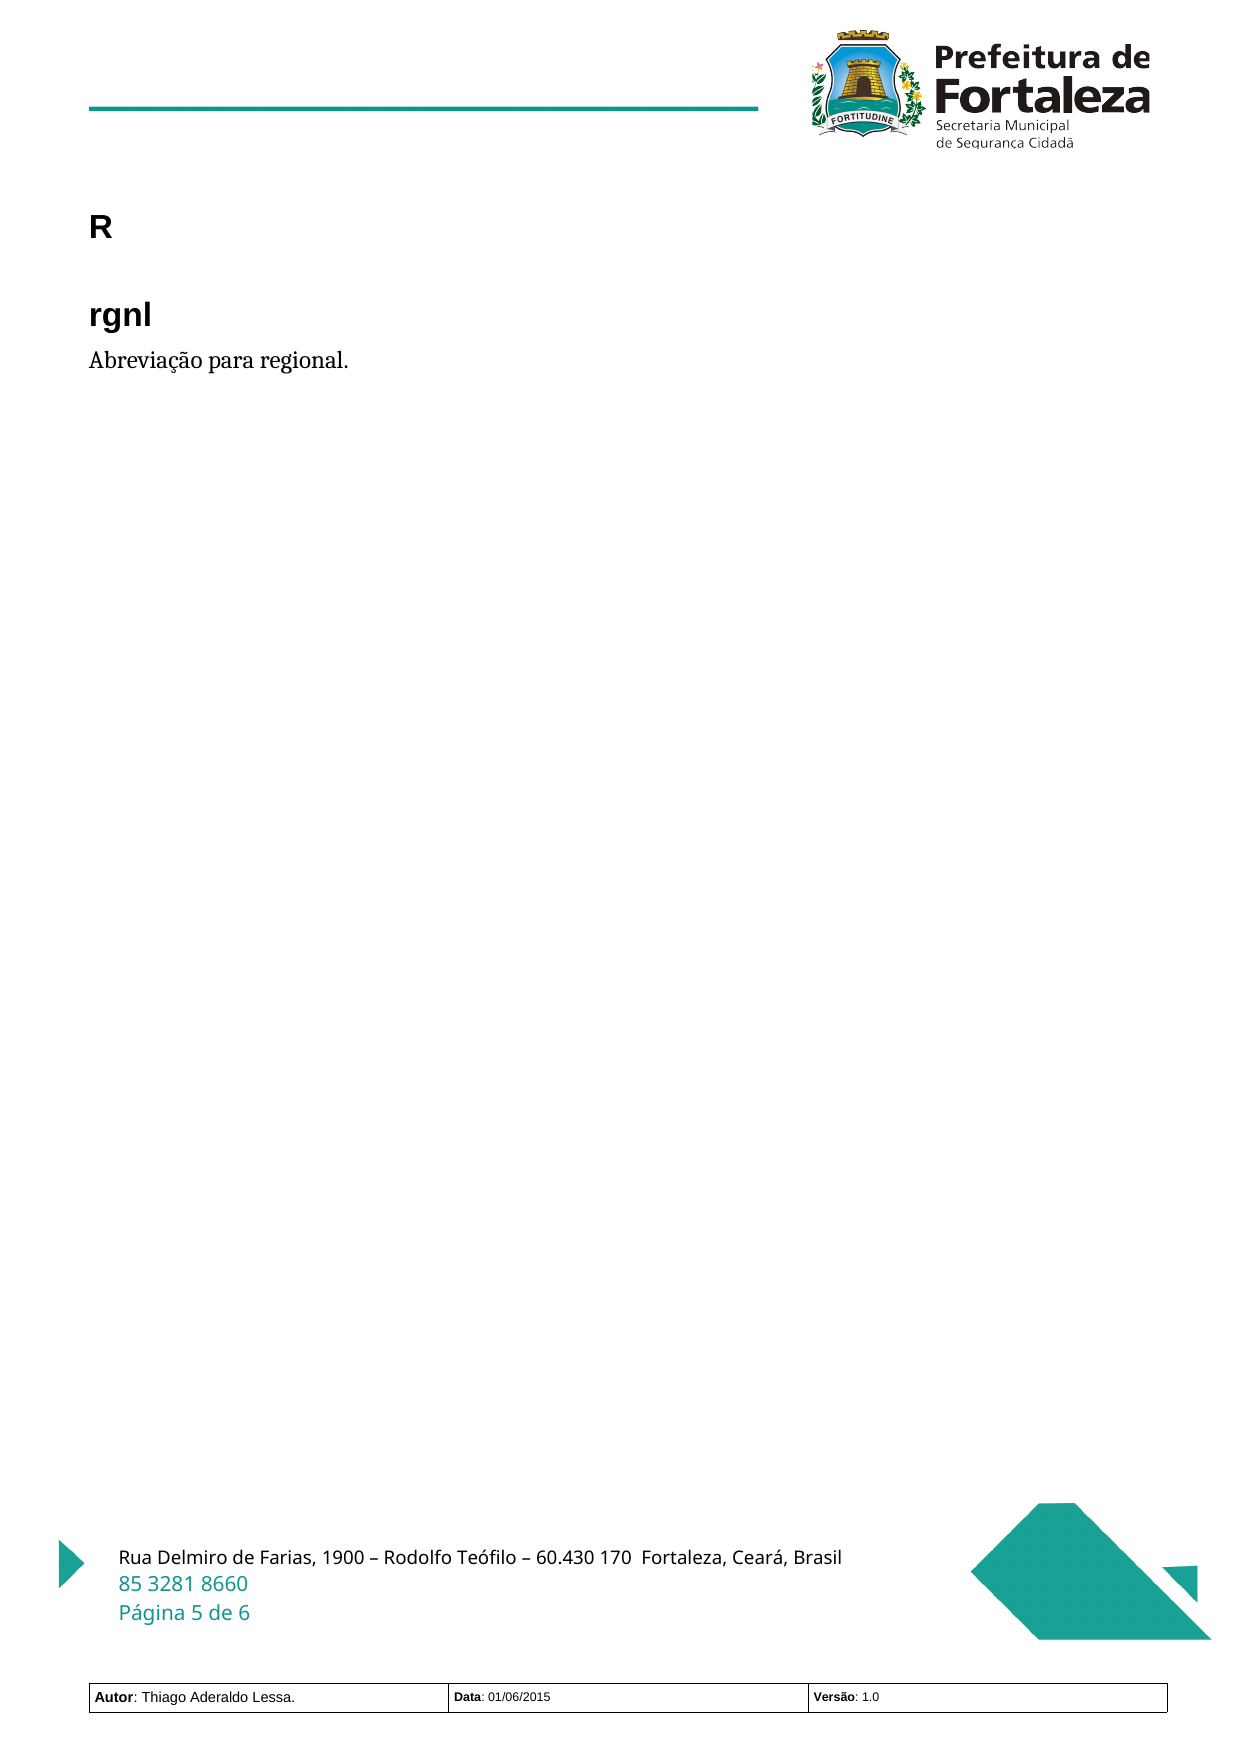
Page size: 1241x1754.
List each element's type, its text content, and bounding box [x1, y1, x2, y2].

text Abreviação para regional. [89, 346, 1167, 375]
picture [88, 106, 759, 111]
picture [812, 30, 1150, 149]
picture [58, 1467, 1240, 1668]
subtitle rgnl [89, 295, 1167, 333]
subtitle R [89, 207, 1167, 245]
